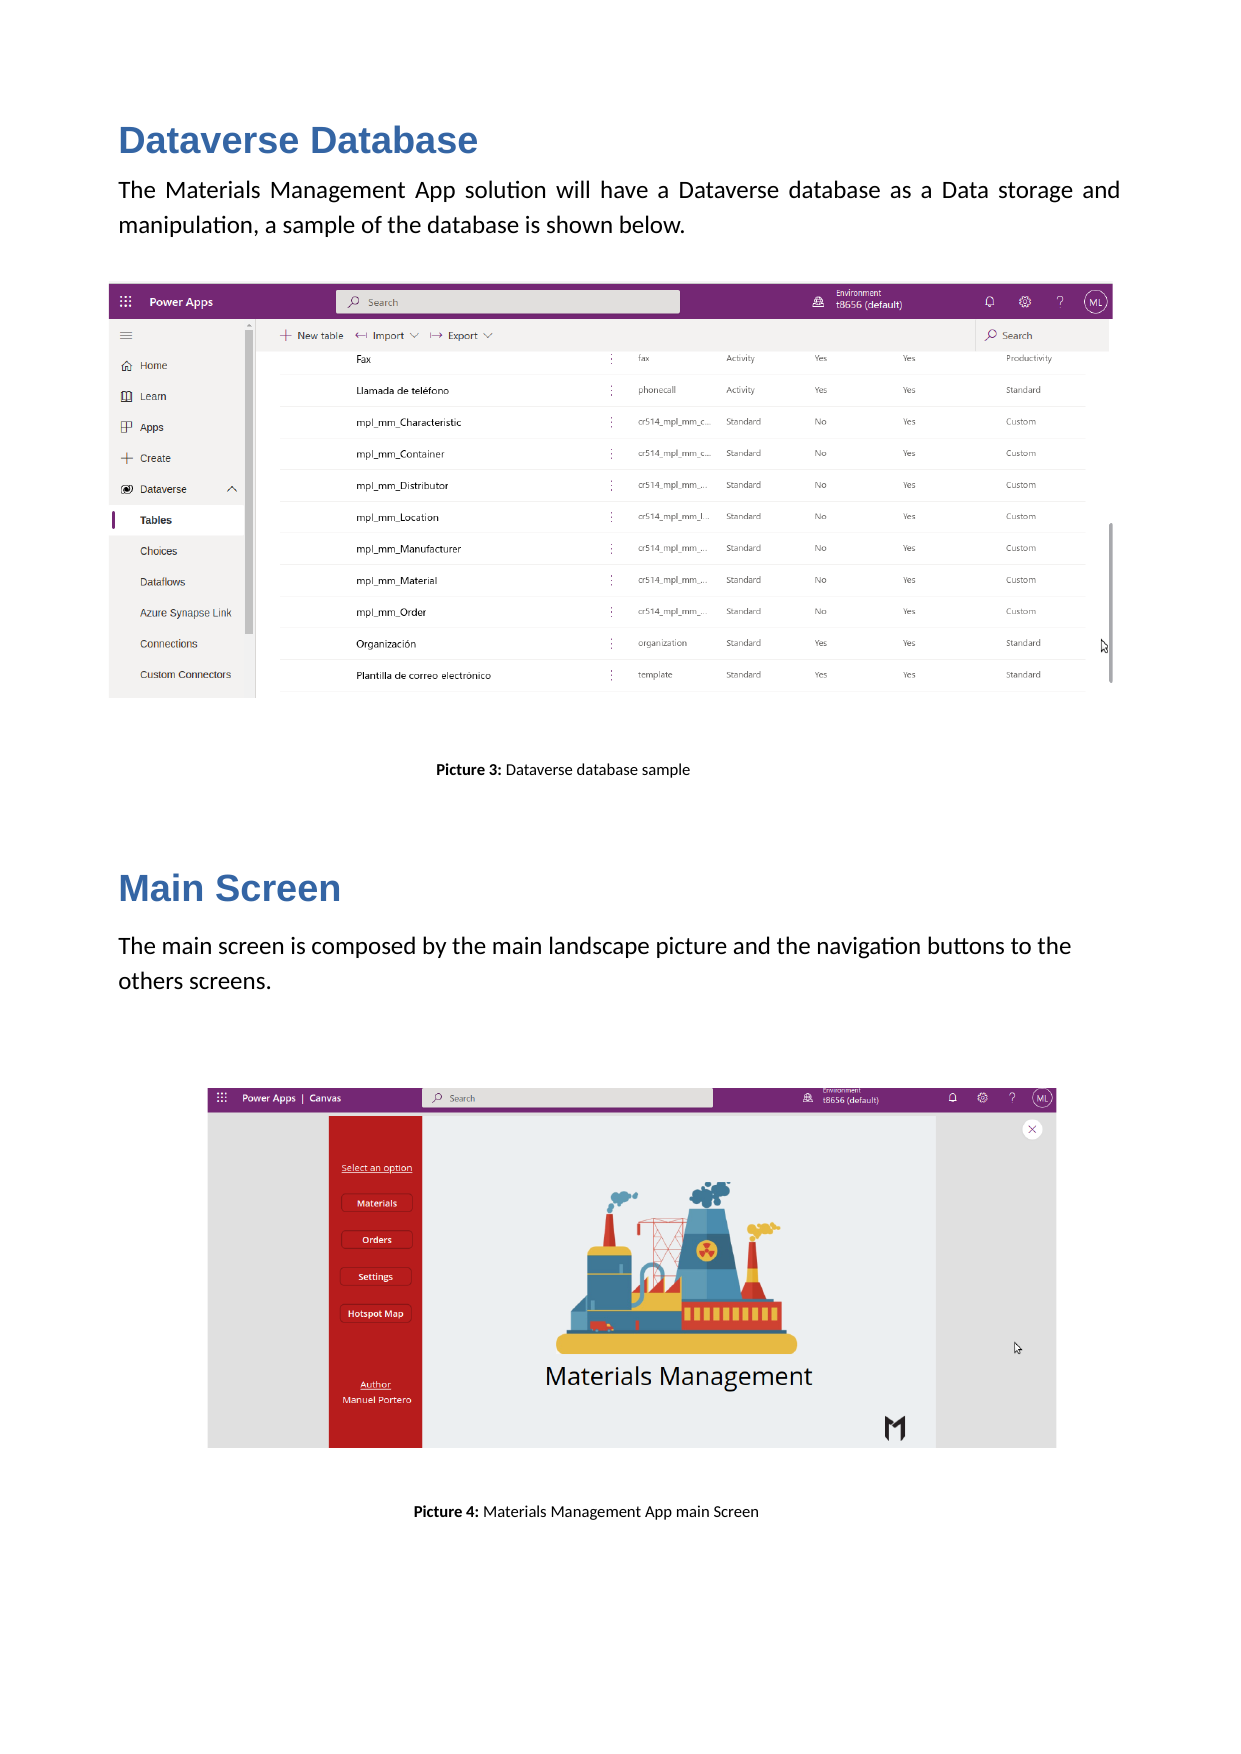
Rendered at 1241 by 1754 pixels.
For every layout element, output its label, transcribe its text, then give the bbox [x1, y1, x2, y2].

text Picture 4: Materials Management App main Screen [118, 1502, 1122, 1522]
text Picture 3: Dataverse database sample [118, 752, 1122, 782]
picture [207, 1088, 1057, 1448]
picture [108, 281, 1113, 698]
text Main Screen [118, 866, 1122, 909]
text The Materials Management App solution will have a Dataverse database as a Data storage and manipulation, a sample of the database is shown below. [118, 174, 1122, 240]
text The main screen is composed by the main landscape picture and the navigation buttons to the others screens. [118, 931, 1122, 996]
subtitle Dataverse Database [118, 118, 1122, 162]
